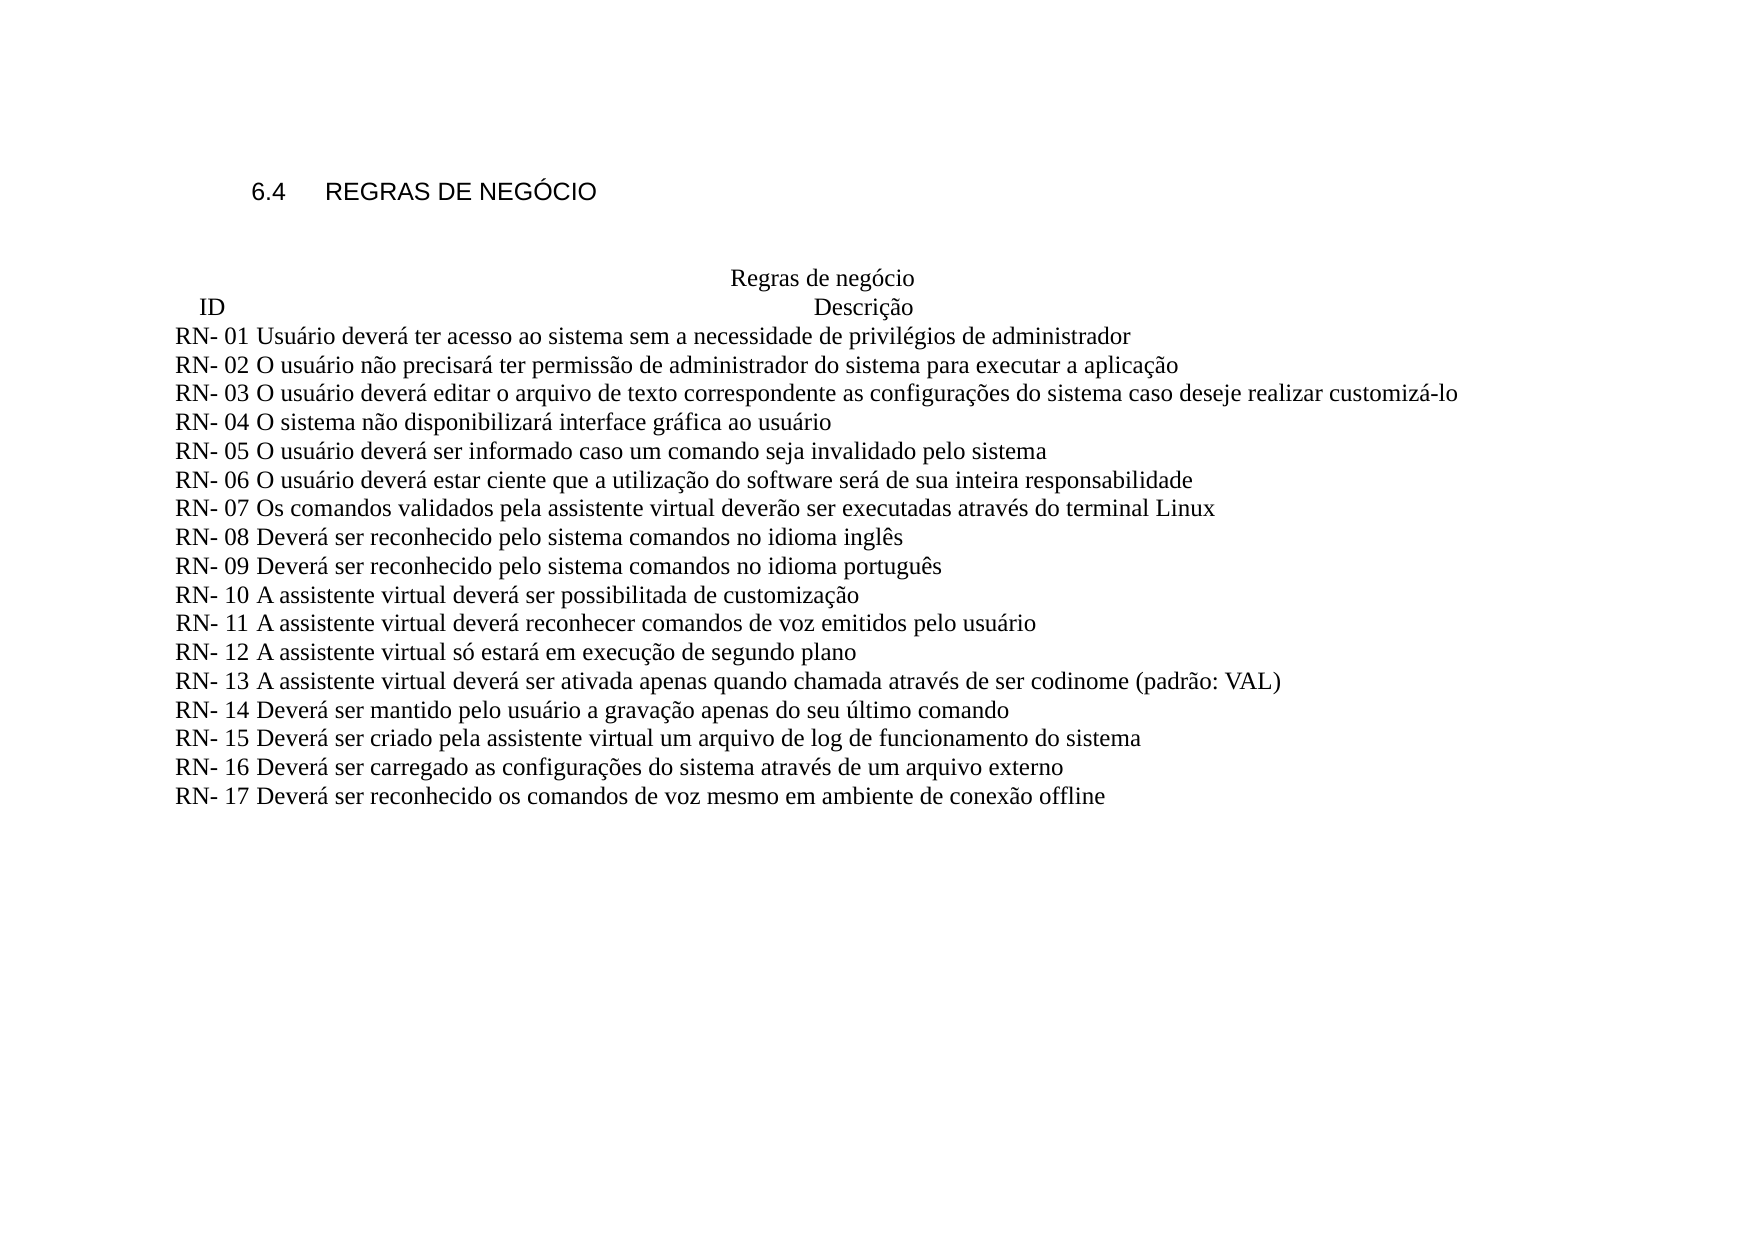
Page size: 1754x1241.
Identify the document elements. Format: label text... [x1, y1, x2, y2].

table_cell RN- 09 [171, 551, 253, 580]
table_cell Deverá ser reconhecido os comandos de voz mesmo em ambiente de conexão offline [253, 781, 1474, 810]
subtitle Regras de negócio [177, 177, 1636, 206]
table_cell RN- 04 [171, 407, 253, 436]
table_cell Deverá ser criado pela assistente virtual um arquivo de log de funcionamento do sistema [253, 724, 1474, 752]
table_cell O sistema não disponibilizará interface gráfica ao usuário [253, 407, 1474, 436]
table_cell Deverá ser mantido pelo usuário a gravação apenas do seu último comando [253, 695, 1474, 723]
table_cell Deverá ser reconhecido pelo sistema comandos no idioma português [253, 551, 1474, 580]
table_cell RN- 03 [171, 379, 253, 407]
table_cell O usuário deverá ser informado caso um comando seja invalidado pelo sistema [253, 436, 1474, 465]
table_cell A assistente virtual deverá ser ativada apenas quando chamada através de ser codinome (padrão: VAL) [253, 666, 1474, 695]
table_cell A assistente virtual só estará em execução de segundo plano [253, 637, 1474, 666]
table_cell RN- 17 [171, 781, 253, 810]
table_cell RN- 11 [171, 609, 253, 637]
table_cell A assistente virtual deverá ser possibilitada de customização [253, 580, 1474, 608]
table_cell O usuário não precisará ter permissão de administrador do sistema para executar a aplicação [253, 350, 1474, 378]
table_cell RN- 02 [171, 350, 253, 378]
table_cell RN- 08 [171, 522, 253, 551]
table_cell RN- 05 [171, 436, 253, 465]
table_header Regras de negócio [171, 264, 1474, 292]
table_cell A assistente virtual deverá reconhecer comandos de voz emitidos pelo usuário [253, 609, 1474, 637]
table_cell RN- 06 [171, 465, 253, 493]
table_cell O usuário deverá editar o arquivo de texto correspondente as configurações do sistema caso deseje realizar customizá-lo [253, 379, 1474, 407]
table_cell Os comandos validados pela assistente virtual deverão ser executadas através do terminal Linux [253, 494, 1474, 522]
table_cell RN- 13 [171, 666, 253, 695]
table_cell RN- 12 [171, 637, 253, 666]
table_cell Descrição [253, 292, 1474, 321]
table_cell RN- 07 [171, 494, 253, 522]
table_cell RN- 14 [171, 695, 253, 723]
table_cell RN- 15 [171, 724, 253, 752]
table_cell RN- 16 [171, 752, 253, 781]
table_cell O usuário deverá estar ciente que a utilização do software será de sua inteira responsabilidade [253, 465, 1474, 493]
table_cell ID [171, 292, 253, 321]
table_cell Deverá ser reconhecido pelo sistema comandos no idioma inglês [253, 522, 1474, 551]
table_cell Deverá ser carregado as configurações do sistema através de um arquivo externo [253, 752, 1474, 781]
table_cell RN- 01 [171, 321, 253, 350]
table_cell RN- 10 [171, 580, 253, 608]
table_cell Usuário deverá ter acesso ao sistema sem a necessidade de privilégios de administrador [253, 321, 1474, 350]
